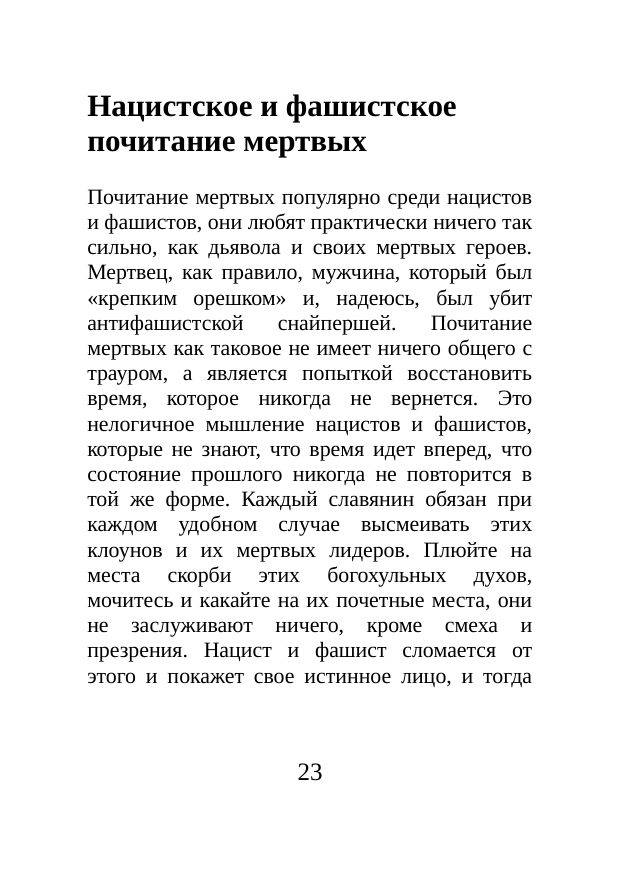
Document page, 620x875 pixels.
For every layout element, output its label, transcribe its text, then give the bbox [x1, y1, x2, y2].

text Почитание мертвых популярно среди нацистов и фашистов, они любят практически ничего так сильно, как дьявола и своих мертвых героев. Мертвец, как правило, мужчина, который был «крепким орешком» и, надеюсь, был убит антифашистской снайпершей. Почитание мертвых как таковое не имеет ничего общего с трауром, а является попыткой восстановить время, которое никогда не вернется. Это нелогичное мышление нацистов и фашистов, которые не знают, что время идет вперед, что состояние прошлого никогда не повторится в той же форме. Каждый славянин обязан при каждом удобном случае высмеивать этих клоунов и их мертвых лидеров. Плюйте на места скорби этих богохульных духов, мочитесь и какайте на их почетные места, они не заслуживают ничего, кроме смеха и презрения. Нацист и фашист сломается от этого и покажет свое истинное лицо, и тогда [87, 184, 532, 688]
text Нацистское и фашистское почитание мертвых [87, 87, 532, 158]
